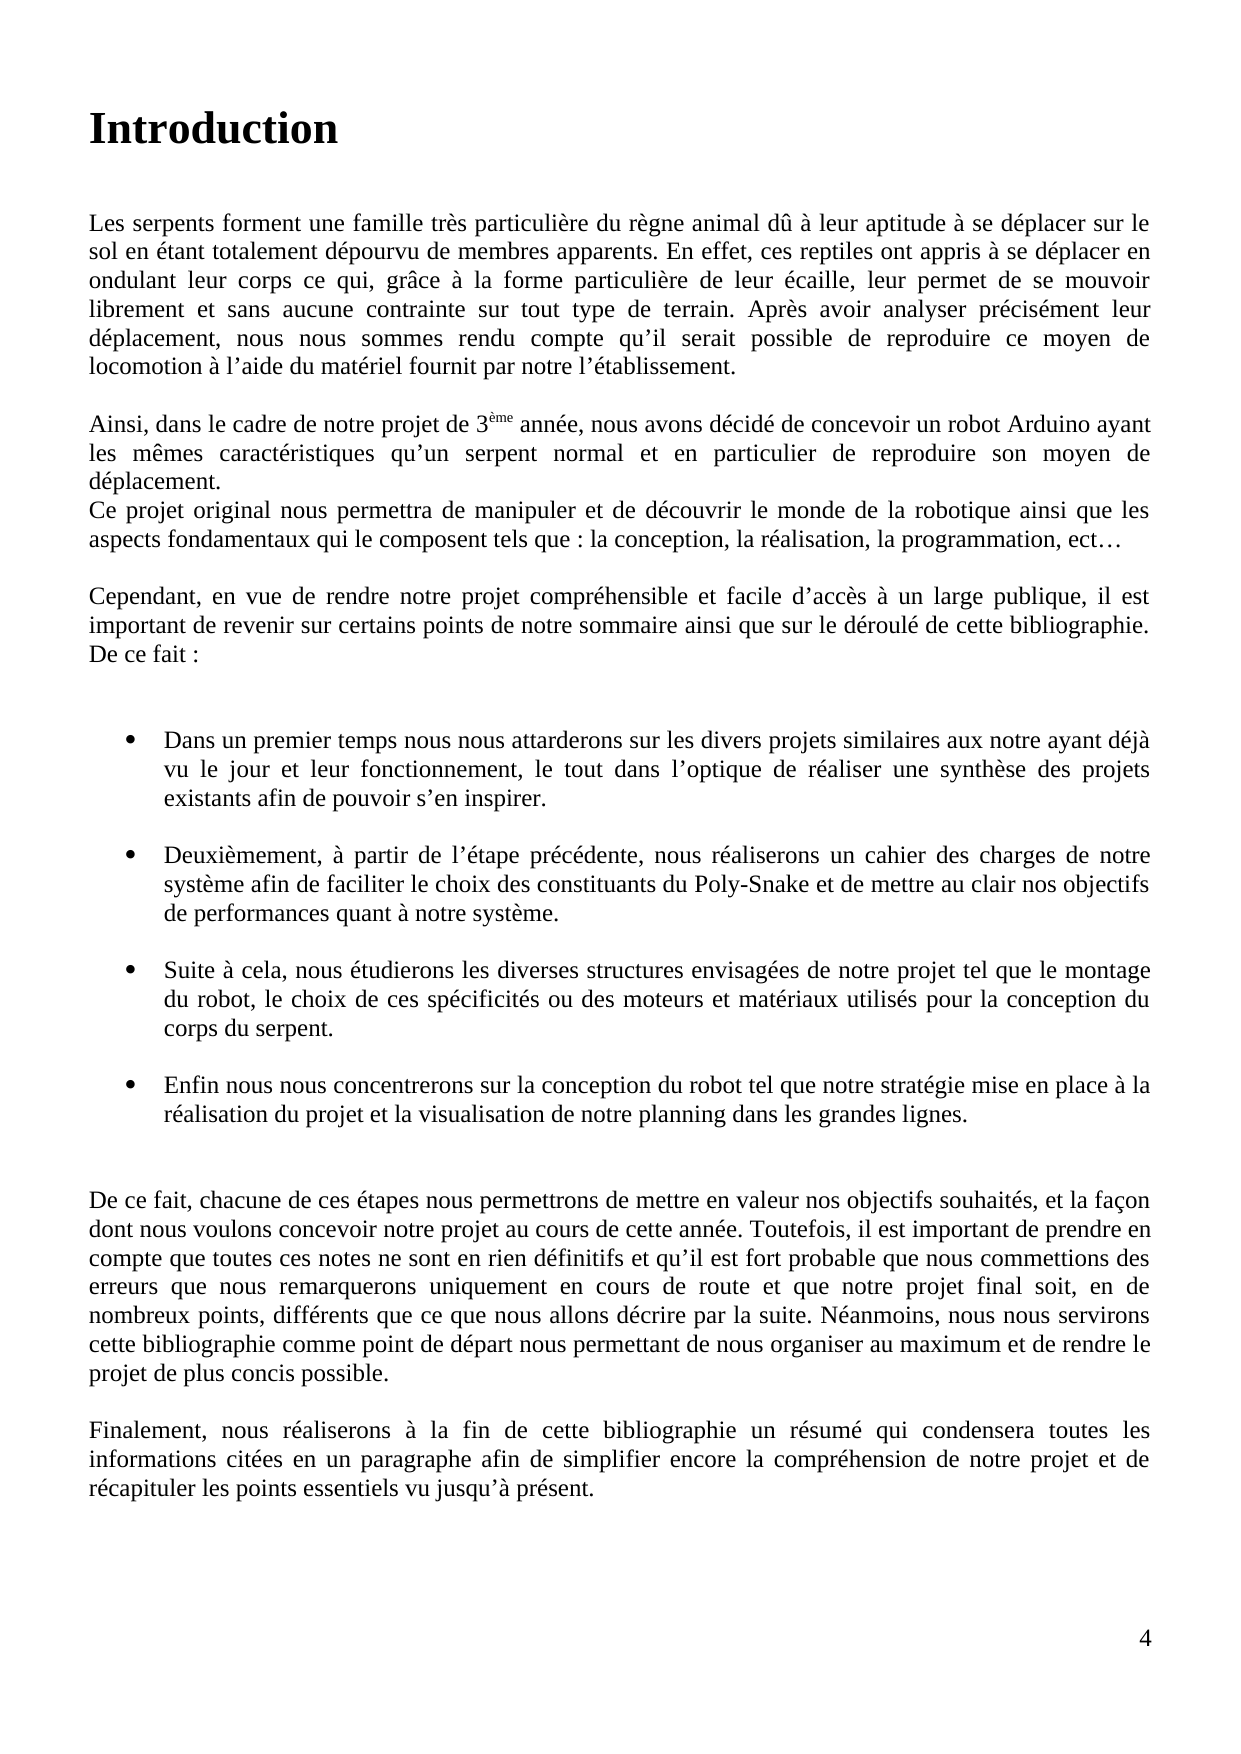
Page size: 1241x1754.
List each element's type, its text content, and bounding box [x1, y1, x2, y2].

list Suite à cela, nous étudierons les diverses structures envisagées de notre projet tel que le montage du robot, le choix de ces spécificités ou des moteurs et matériaux utilisés pour la conception du corps du serpent. [126, 955, 1152, 1041]
text Ce projet original nous permettra de manipuler et de découvrir le monde de la robotique ainsi que les aspects fondamentaux qui le composent tels que : la conception, la réalisation, la programmation, ect… [89, 495, 1152, 553]
list Dans un premier temps nous nous attarderons sur les divers projets similaires aux notre ayant déjà vu le jour et leur fonctionnement, le tout dans l’optique de réaliser une synthèse des projets existants afin de pouvoir s’en inspirer. [126, 725, 1152, 811]
text Introduction [89, 101, 1152, 154]
text Les serpents forment une famille très particulière du règne animal dû à leur aptitude à se déplacer sur le sol en étant totalement dépourvu de membres apparents. En effet, ces reptiles ont appris à se déplacer en ondulant leur corps ce qui, grâce à la forme particulière de leur écaille, leur permet de se mouvoir librement et sans aucune contrainte sur tout type de terrain. Après avoir analyser précisément leur déplacement, nous nous sommes rendu compte qu’il serait possible de reproduire ce moyen de locomotion à l’aide du matériel fournit par notre l’établissement. [89, 208, 1152, 380]
text Cependant, en vue de rendre notre projet compréhensible et facile d’accès à un large publique, il est important de revenir sur certains points de notre sommaire ainsi que sur le déroulé de cette bibliographie. De ce fait : [89, 581, 1152, 668]
text Finalement, nous réaliserons à la fin de cette bibliographie un résumé qui condensera toutes les informations citées en un paragraphe afin de simplifier encore la compréhension de notre projet et de récapituler les points essentiels vu jusqu’à présent. [89, 1415, 1152, 1501]
text Ainsi, dans le cadre de notre projet de 3ème année, nous avons décidé de concevoir un robot Arduino ayant les mêmes caractéristiques qu’un serpent normal et en particulier de reproduire son moyen de déplacement. [89, 409, 1152, 495]
text De ce fait, chacune de ces étapes nous permettrons de mettre en valeur nos objectifs souhaités, et la façon dont nous voulons concevoir notre projet au cours de cette année. Toutefois, il est important de prendre en compte que toutes ces notes ne sont en rien définitifs et qu’il est fort probable que nous commettions des erreurs que nous remarquerons uniquement en cours de route et que notre projet final soit, en de nombreux points, différents que ce que nous allons décrire par la suite. Néanmoins, nous nous servirons cette bibliographie comme point de départ nous permettant de nous organiser au maximum et de rendre le projet de plus concis possible. [89, 1185, 1152, 1386]
list Deuxièmement, à partir de l’étape précédente, nous réaliserons un cahier des charges de notre système afin de faciliter le choix des constituants du Poly-Snake et de mettre au clair nos objectifs de performances quant à notre système. [126, 840, 1152, 926]
list Enfin nous nous concentrerons sur la conception du robot tel que notre stratégie mise en place à la réalisation du projet et la visualisation de notre planning dans les grandes lignes. [126, 1070, 1152, 1128]
